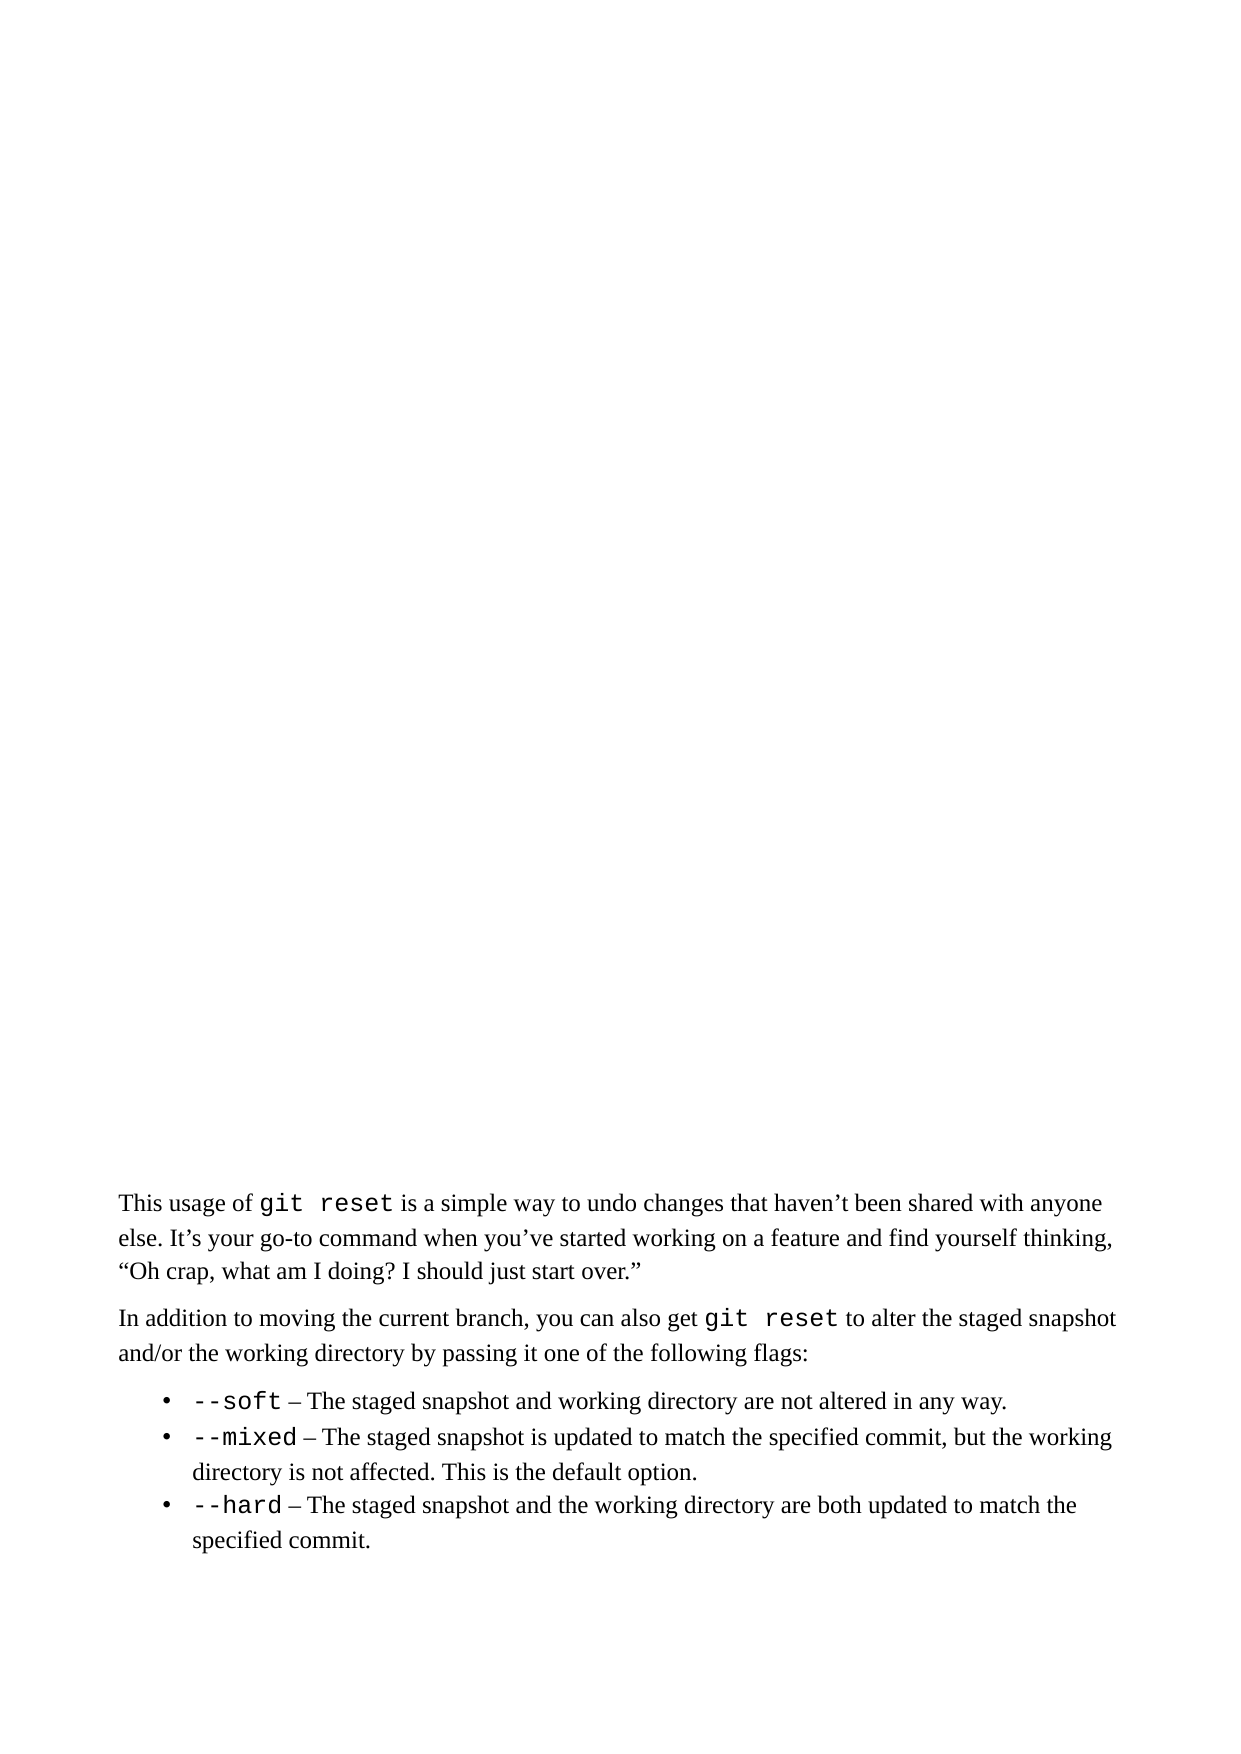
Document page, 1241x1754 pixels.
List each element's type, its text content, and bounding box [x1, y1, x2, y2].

list --mixed – The staged snapshot is updated to match the specified commit, but the working directory is not affected. This is the default option. [162, 1422, 1122, 1485]
list --hard – The staged snapshot and the working directory are both updated to match the specified commit. [162, 1490, 1122, 1587]
list --soft – The staged snapshot and working directory are not altered in any way. [162, 1386, 1122, 1417]
text In addition to moving the current branch, you can also get git reset to alter the staged snapshot and/or the working directory by passing it one of the following flags: [118, 1303, 1122, 1367]
text This usage of git reset is a simple way to undo changes that haven’t been shared with anyone else. It’s your go-to command when you’ve started working on a feature and find yourself thinking, “Oh crap, what am I doing? I should just start over.” [118, 1188, 1122, 1284]
